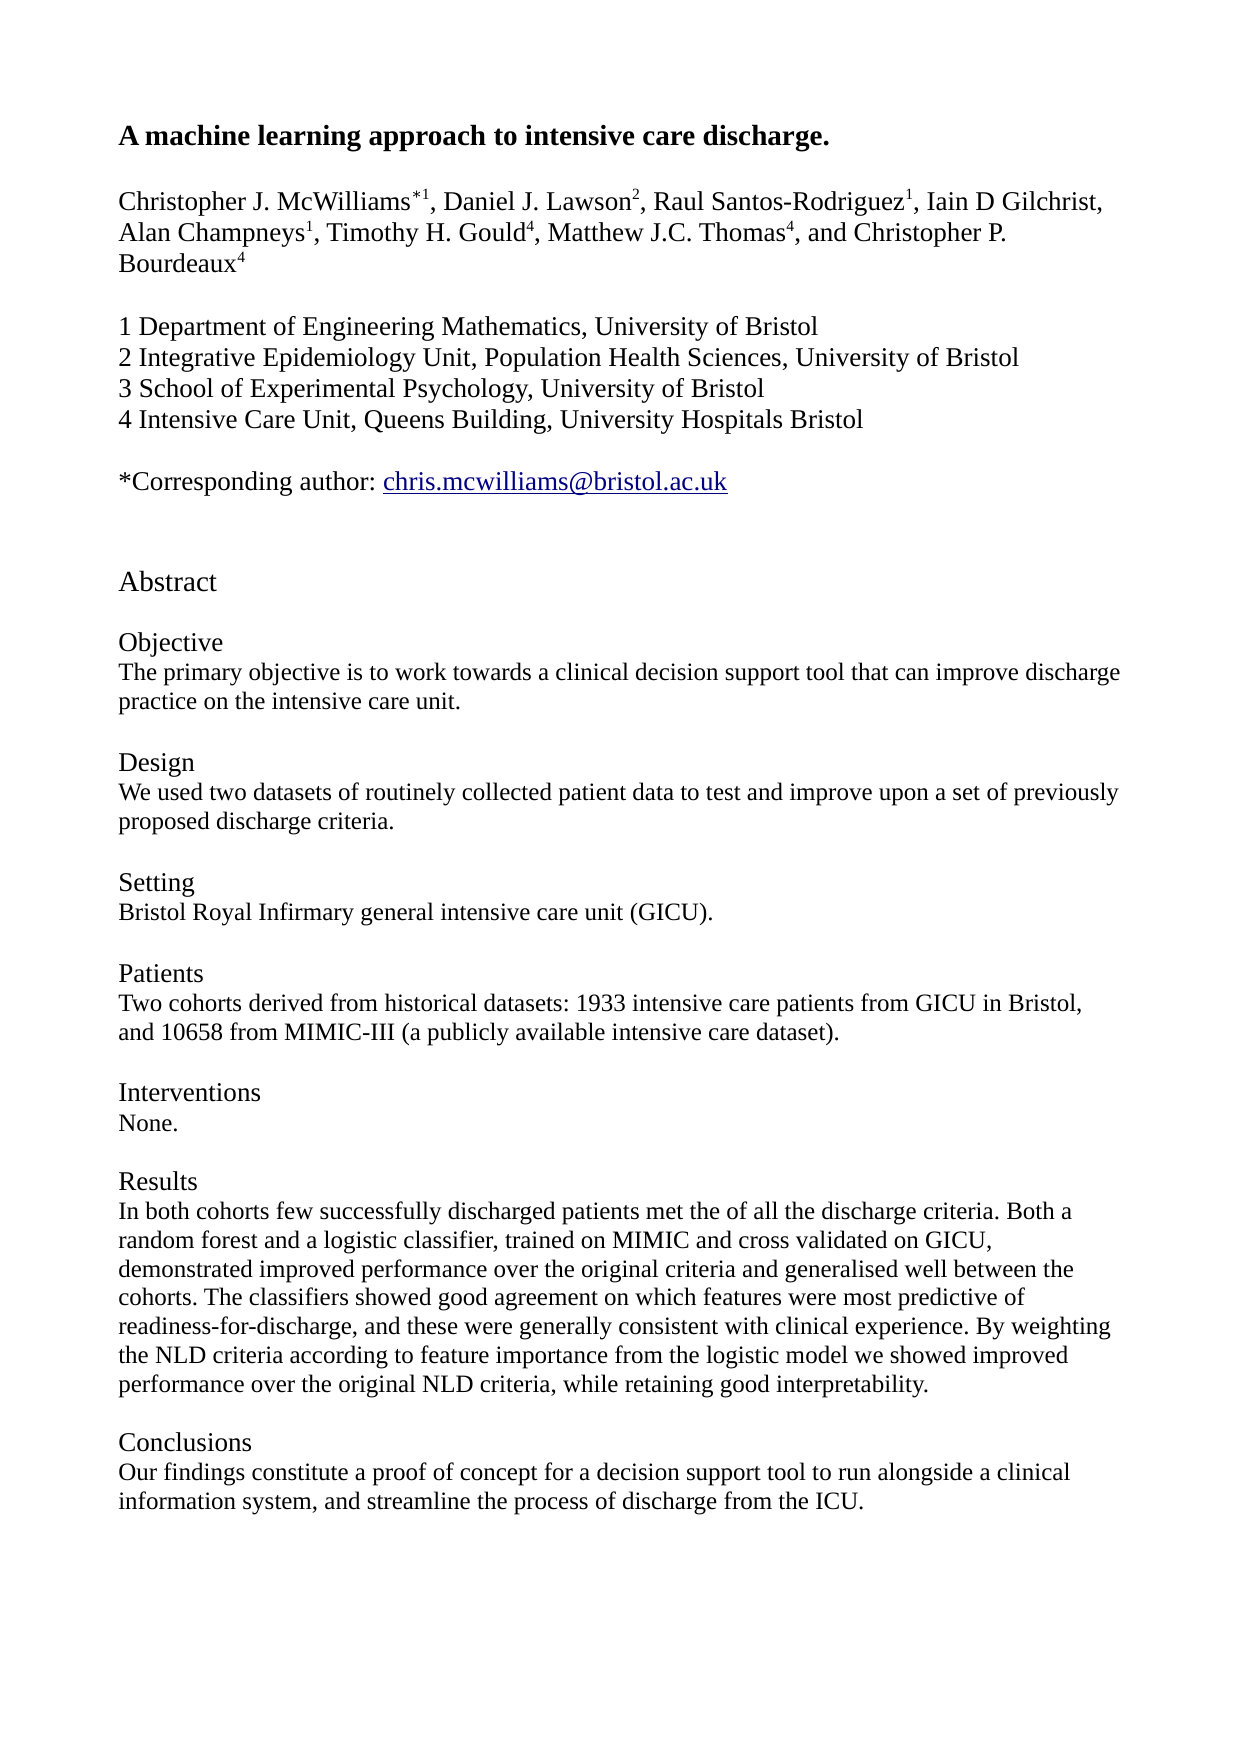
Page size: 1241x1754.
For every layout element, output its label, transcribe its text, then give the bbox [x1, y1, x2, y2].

text The primary objective is to work towards a clinical decision support tool that can improve discharge practice on the intensive care unit. [118, 657, 1122, 715]
text 4 Intensive Care Unit, Queens Building, University Hospitals Bristol [118, 403, 1122, 434]
text Setting [118, 866, 1122, 897]
text Our findings constitute a proof of concept for a decision support tool to run alongside a clinical information system, and streamline the process of discharge from the ICU. [118, 1457, 1122, 1515]
text None. [118, 1108, 1122, 1136]
text A machine learning approach to intensive care discharge. [118, 118, 1122, 152]
text Bristol Royal Infirmary general intensive care unit (GICU). [118, 897, 1122, 926]
text 2 Integrative Epidemiology Unit, Population Health Sciences, University of Bristol [118, 341, 1122, 372]
text Abstract [118, 564, 1122, 597]
text Results [118, 1165, 1122, 1196]
text Interventions [118, 1076, 1122, 1108]
text *Corresponding author: chris.mcwilliams@bristol.ac.uk [118, 466, 1122, 497]
text Patients [118, 957, 1122, 988]
text Design [118, 746, 1122, 777]
text 1 Department of Engineering Mathematics, University of Bristol [118, 310, 1122, 341]
text 3 School of Experimental Psychology, University of Bristol [118, 372, 1122, 403]
text Christopher J. McWilliams∗1, Daniel J. Lawson2, Raul Santos-Rodriguez1, Iain D Gilchrist, Alan Champneys1, Timothy H. Gould4, Matthew J.C. Thomas4, and Christopher P. Bourdeaux4 [118, 185, 1122, 279]
text Conclusions [118, 1426, 1122, 1457]
text In both cohorts few successfully discharged patients met the of all the discharge criteria. Both a random forest and a logistic classifier, trained on MIMIC and cross validated on GICU, demonstrated improved performance over the original criteria and generalised well between the cohorts. The classifiers showed good agreement on which features were most predictive of readiness-for-discharge, and these were generally consistent with clinical experience. By weighting the NLD criteria according to feature importance from the logistic model we showed improved performance over the original NLD criteria, while retaining good interpretability. [118, 1196, 1122, 1397]
text Two cohorts derived from historical datasets: 1933 intensive care patients from GICU in Bristol, and 10658 from MIMIC-III (a publicly available intensive care dataset). [118, 988, 1122, 1045]
text Objective [118, 626, 1122, 657]
text We used two datasets of routinely collected patient data to test and improve upon a set of previously proposed discharge criteria. [118, 777, 1122, 834]
